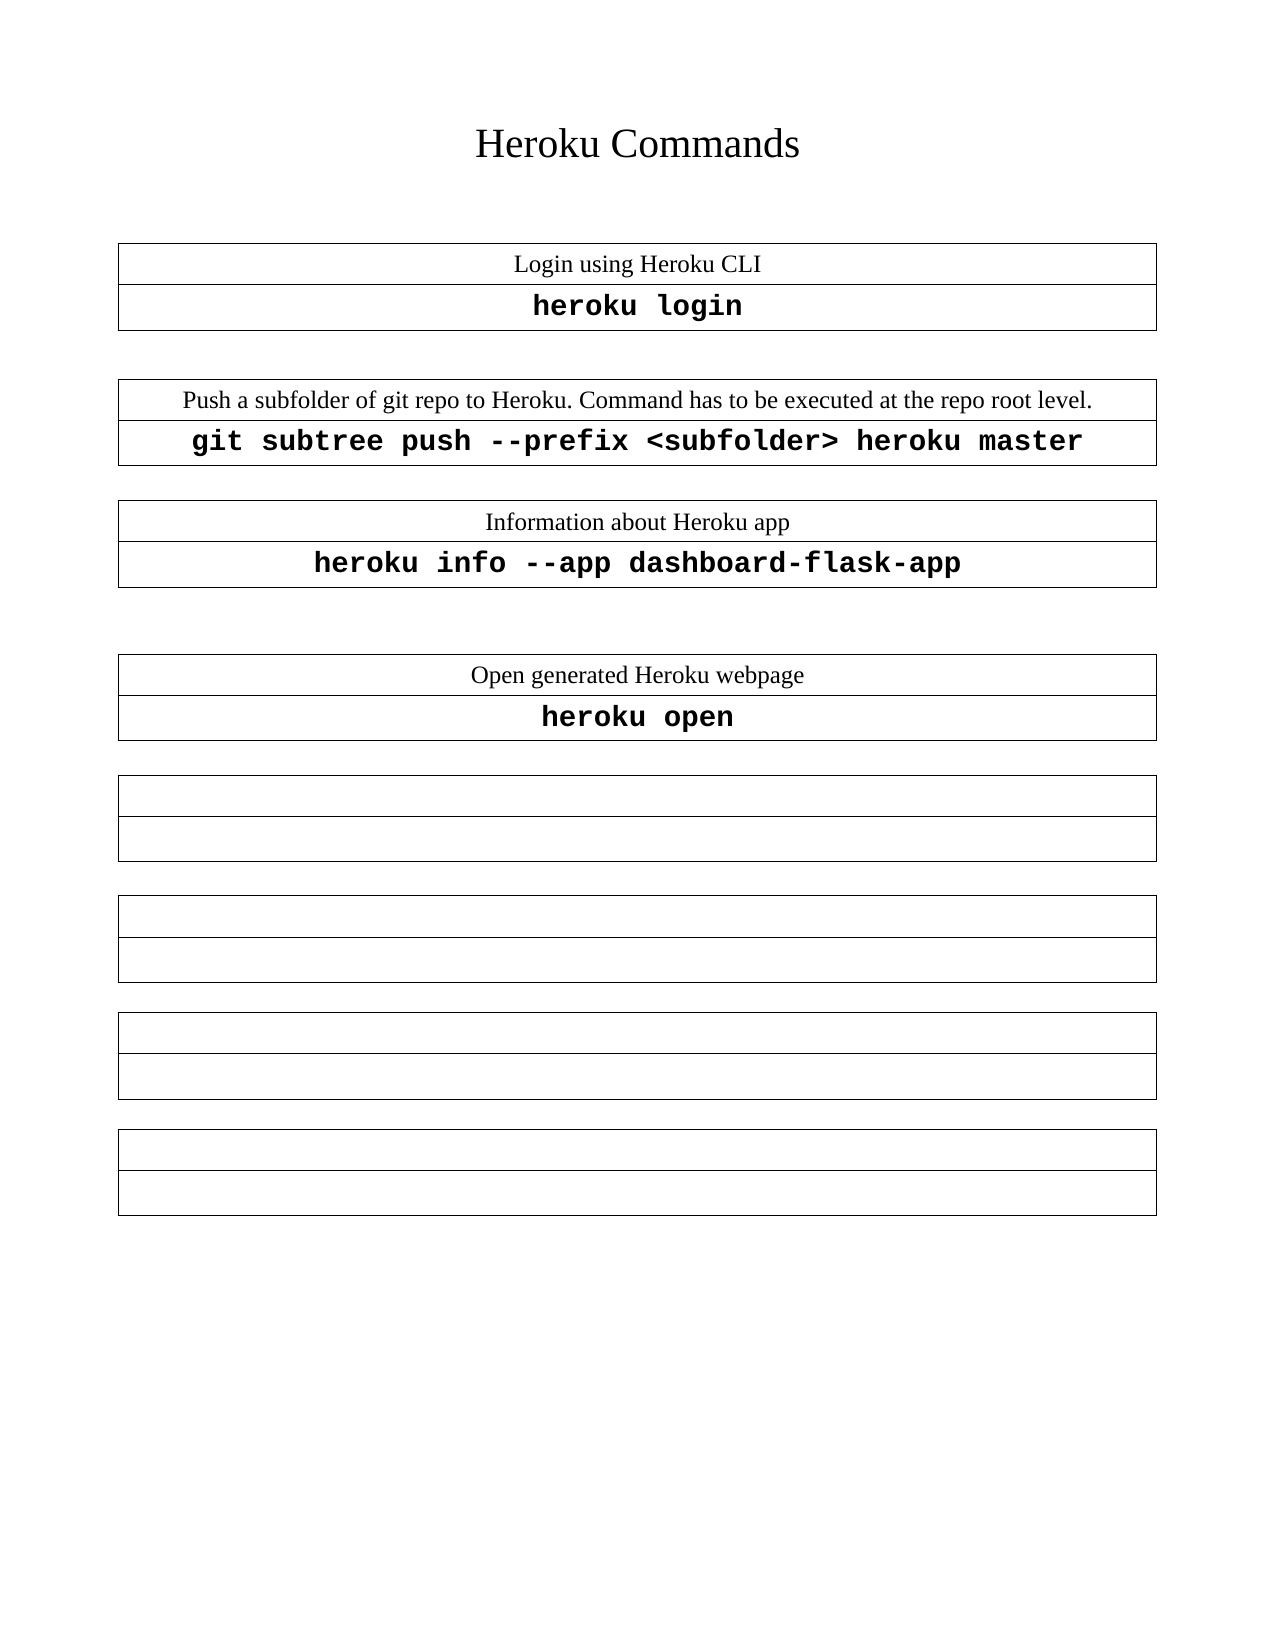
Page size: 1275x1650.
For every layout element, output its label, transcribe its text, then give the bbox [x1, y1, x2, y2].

table_header Information about Heroku app [119, 501, 1156, 541]
table_cell heroku info --app dashboard-flask-app [119, 542, 1156, 587]
table_header [119, 1013, 1156, 1053]
table_header [119, 776, 1156, 816]
table_header [119, 896, 1156, 937]
table_cell heroku login [119, 285, 1156, 329]
table_cell git subtree push --prefix <subfolder> heroku master [119, 421, 1156, 465]
text Heroku Commands [118, 118, 1157, 166]
table_cell [119, 938, 1156, 982]
table_header [119, 1130, 1156, 1170]
table_cell [119, 1054, 1156, 1099]
table_cell [119, 1171, 1156, 1215]
table_header Push a subfolder of git repo to Heroku. Command has to be executed at the repo root level. [119, 380, 1156, 420]
table_header Open generated Heroku webpage [119, 655, 1156, 695]
table_cell [119, 817, 1156, 861]
table_header Login using Heroku CLI [119, 244, 1156, 284]
table_cell heroku open [119, 696, 1156, 740]
